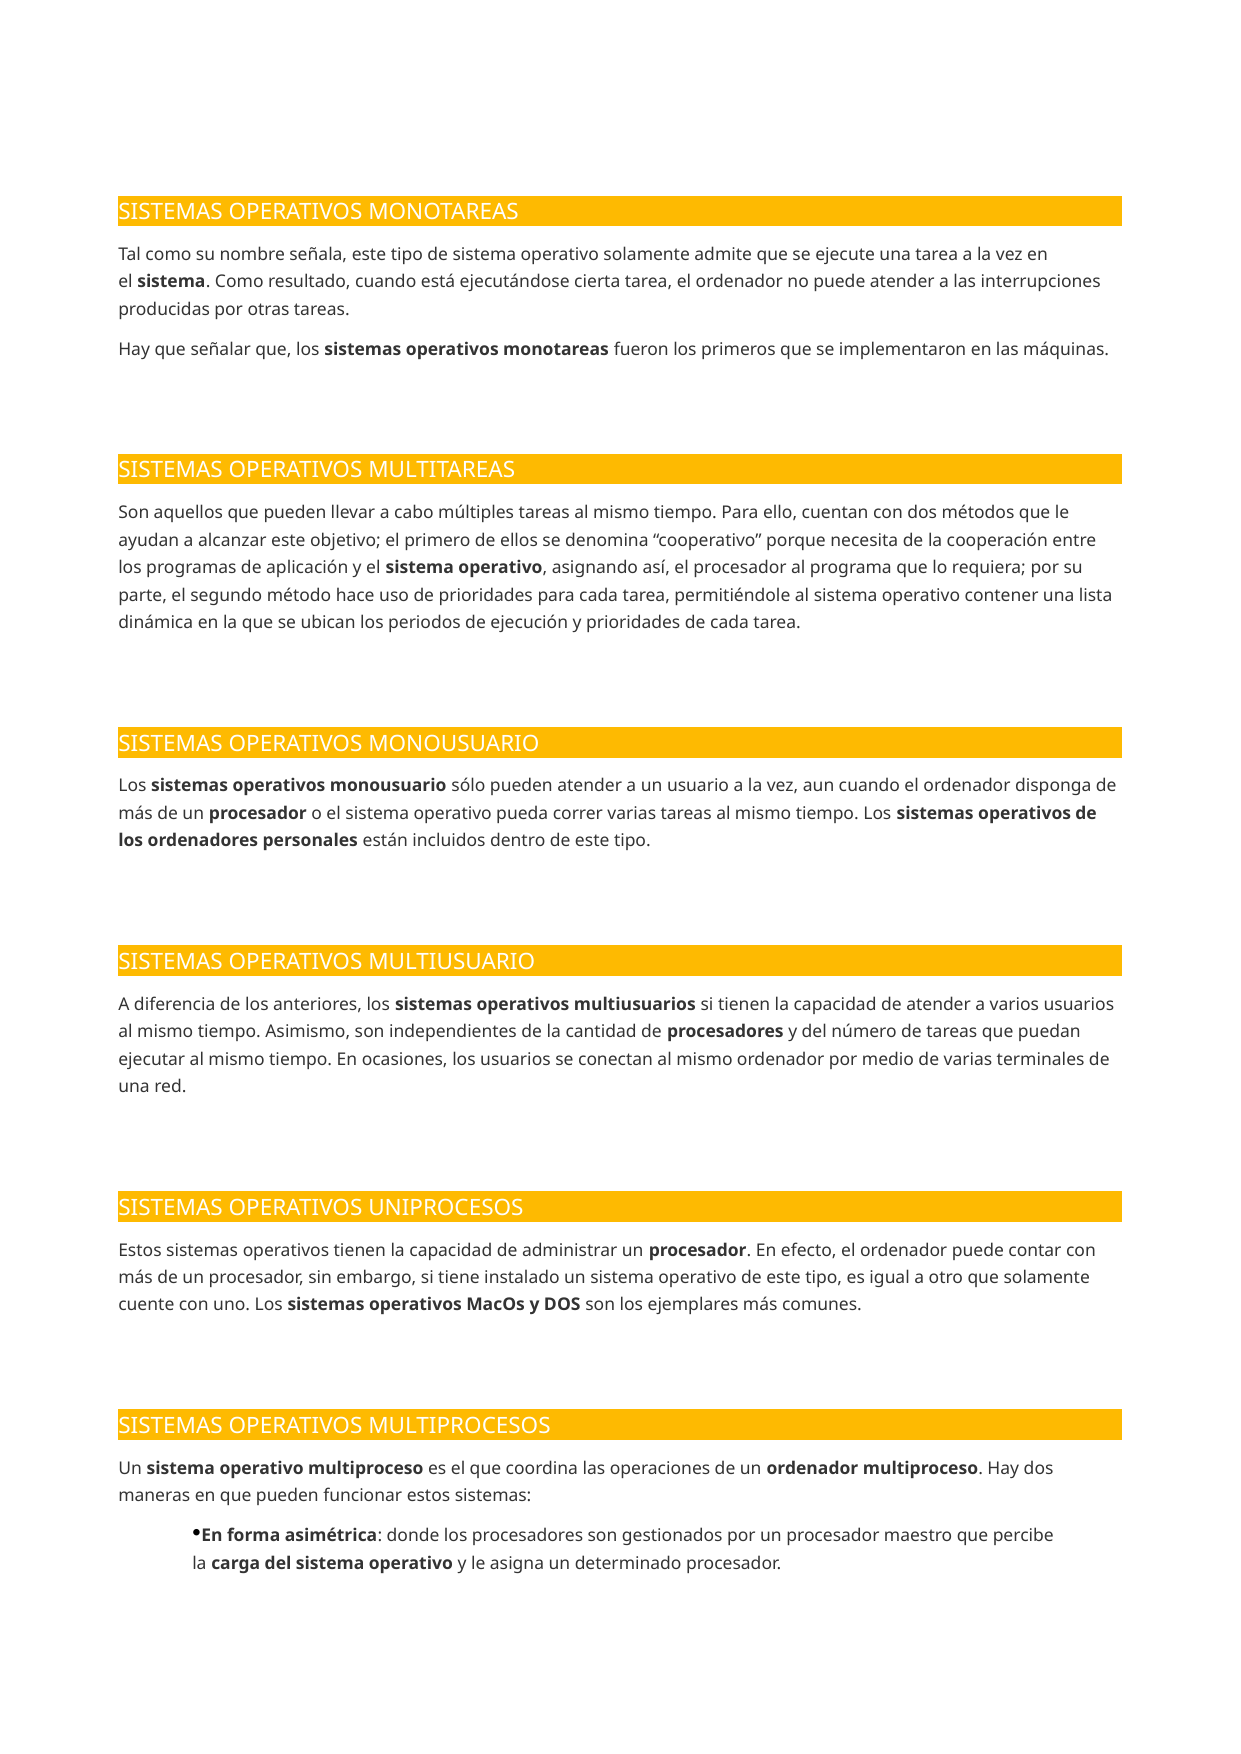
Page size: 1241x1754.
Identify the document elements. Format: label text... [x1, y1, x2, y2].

subtitle SISTEMAS OPERATIVOS MULTIPROCESOS [118, 1409, 1122, 1440]
subtitle SISTEMAS OPERATIVOS MULTITAREAS [118, 454, 1122, 484]
text A diferencia de los anteriores, los sistemas operativos multiusuarios si tienen la capacidad de atender a varios usuarios al mismo tiempo. Asimismo, son independientes de la cantidad de procesadores y del número de tareas que puedan ejecutar al mismo tiempo. En ocasiones, los usuarios se conectan al mismo ordenador por medio de varias terminales de una red. [118, 991, 1122, 1097]
subtitle SISTEMAS OPERATIVOS MONOUSUARIO [118, 727, 1122, 758]
text Estos sistemas operativos tienen la capacidad de administrar un procesador. En efecto, el ordenador puede contar con más de un procesador, sin embargo, si tiene instalado un sistema operativo de este tipo, es igual a otro que solamente cuente con uno. Los sistemas operativos MacOs y DOS son los ejemplares más comunes. [118, 1237, 1122, 1316]
subtitle SISTEMAS OPERATIVOS MONOTAREAS [118, 196, 1122, 226]
subtitle SISTEMAS OPERATIVOS MULTIUSUARIO [118, 945, 1122, 976]
text Tal como su nombre señala, este tipo de sistema operativo solamente admite que se ejecute una tarea a la vez en el sistema. Como resultado, cuando está ejecutándose cierta tarea, el ordenador no puede atender a las interrupciones producidas por otras tareas. [118, 242, 1122, 320]
subtitle SISTEMAS OPERATIVOS UNIPROCESOS [118, 1191, 1122, 1222]
text Los sistemas operativos monousuario sólo pueden atender a un usuario a la vez, aun cuando el ordenador disponga de más de un procesador o el sistema operativo pueda correr varias tareas al mismo tiempo. Los sistemas operativos de los ordenadores personales están incluidos dentro de este tipo. [118, 773, 1122, 852]
text Un sistema operativo multiproceso es el que coordina las operaciones de un ordenador multiproceso. Hay dos maneras en que pueden funcionar estos sistemas: [118, 1456, 1122, 1507]
text Hay que señalar que, los sistemas operativos monotareas fueron los primeros que se implementaron en las máquinas. [118, 336, 1122, 360]
text Son aquellos que pueden llevar a cabo múltiples tareas al mismo tiempo. Para ello, cuentan con dos métodos que le ayudan a alcanzar este objetivo; el primero de ellos se denomina “cooperativo” porque necesita de la cooperación entre los programas de aplicación y el sistema operativo, asignando así, el procesador al programa que lo requiera; por su parte, el segundo método hace uso de prioridades para cada tarea, permitiéndole al sistema operativo contener una lista dinámica en la que se ubican los periodos de ejecución y prioridades de cada tarea. [118, 500, 1122, 633]
list En forma asimétrica: donde los procesadores son gestionados por un procesador maestro que percibe la carga del sistema operativo y le asigna un determinado procesador. [118, 1523, 1122, 1574]
